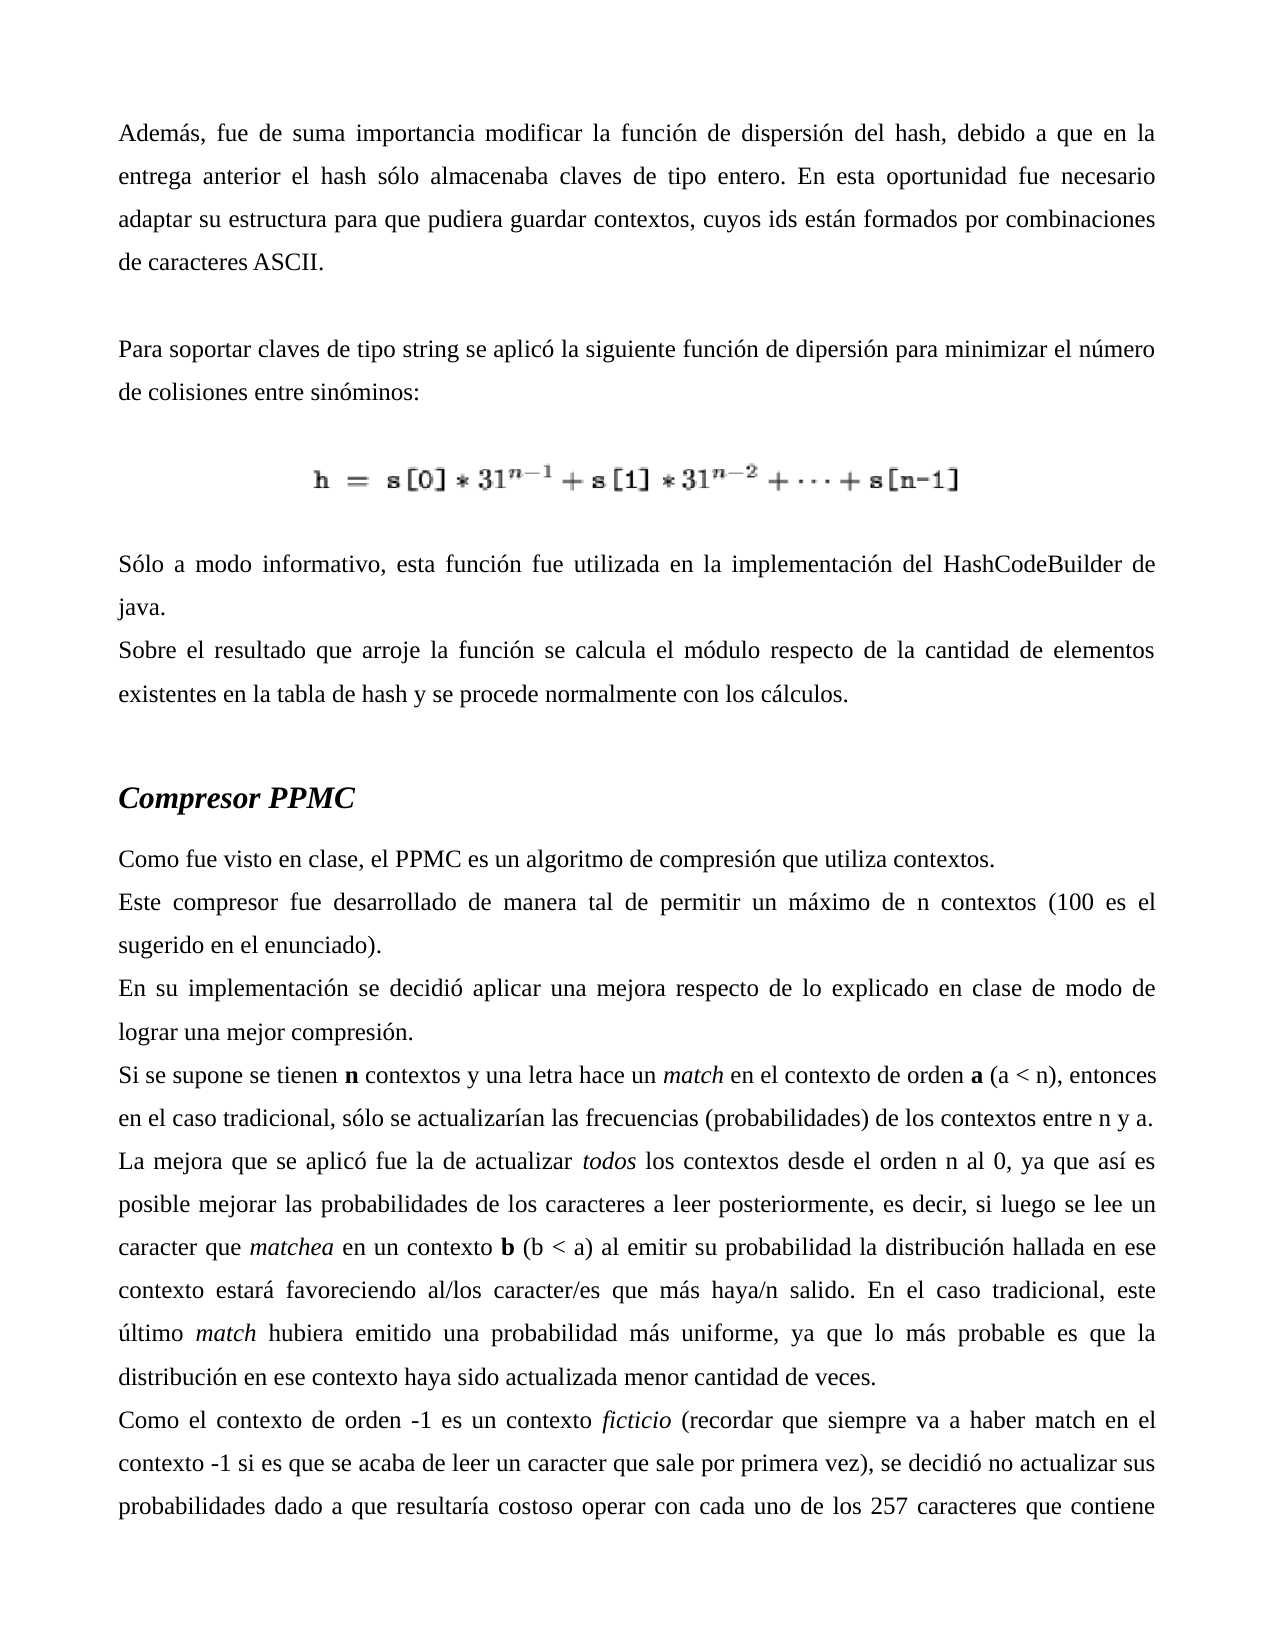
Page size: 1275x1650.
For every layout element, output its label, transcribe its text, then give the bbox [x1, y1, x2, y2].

picture [290, 448, 985, 514]
text Sólo a modo informativo, esta función fue utilizada en la implementación del HashCodeBuilder de java. [118, 549, 1157, 621]
text Sobre el resultado que arroje la función se calcula el módulo respecto de la cantidad de elementos existentes en la tabla de hash y se procede normalmente con los cálculos. [118, 636, 1157, 707]
text Si se supone se tienen n contextos y una letra hace un match en el contexto de orden a (a < n), entonces en el caso tradicional, sólo se actualizarían las frecuencias (probabilidades) de los contextos entre n y a. [118, 1060, 1157, 1132]
text Como fue visto en clase, el PPMC es un algoritmo de compresión que utiliza contextos. [118, 844, 1157, 873]
text En su implementación se decidió aplicar una mejora respecto de lo explicado en clase de modo de lograr una mejor compresión. [118, 973, 1157, 1045]
text Además, fue de suma importancia modificar la función de dispersión del hash, debido a que en la entrega anterior el hash sólo almacenaba claves de tipo entero. En esta oportunidad fue necesario adaptar su estructura para que pudiera guardar contextos, cuyos ids están formados por combinaciones de caracteres ASCII. [118, 118, 1157, 276]
text Este compresor fue desarrollado de manera tal de permitir un máximo de n contextos (100 es el sugerido en el enunciado). [118, 887, 1157, 959]
text La mejora que se aplicó fue la de actualizar todos los contextos desde el orden n al 0, ya que así es posible mejorar las probabilidades de los caracteres a leer posteriormente, es decir, si luego se lee un caracter que matchea en un contexto b (b < a) al emitir su probabilidad la distribución hallada en ese contexto estará favoreciendo al/los caracter/es que más haya/n salido. En el caso tradicional, este último match hubiera emitido una probabilidad más uniforme, ya que lo más probable es que la distribución en ese contexto haya sido actualizada menor cantidad de veces. [118, 1146, 1157, 1390]
text Como el contexto de orden -1 es un contexto ficticio (recordar que siempre va a haber match en el contexto -1 si es que se acaba de leer un caracter que sale por primera vez), se decidió no actualizar sus probabilidades dado a que resultaría costoso operar con cada uno de los 257 caracteres que contiene [118, 1405, 1157, 1520]
text Para soportar claves de tipo string se aplicó la siguiente función de dipersión para minimizar el número de colisiones entre sinóminos: [118, 334, 1157, 406]
text Compresor PPMC [118, 779, 1157, 815]
